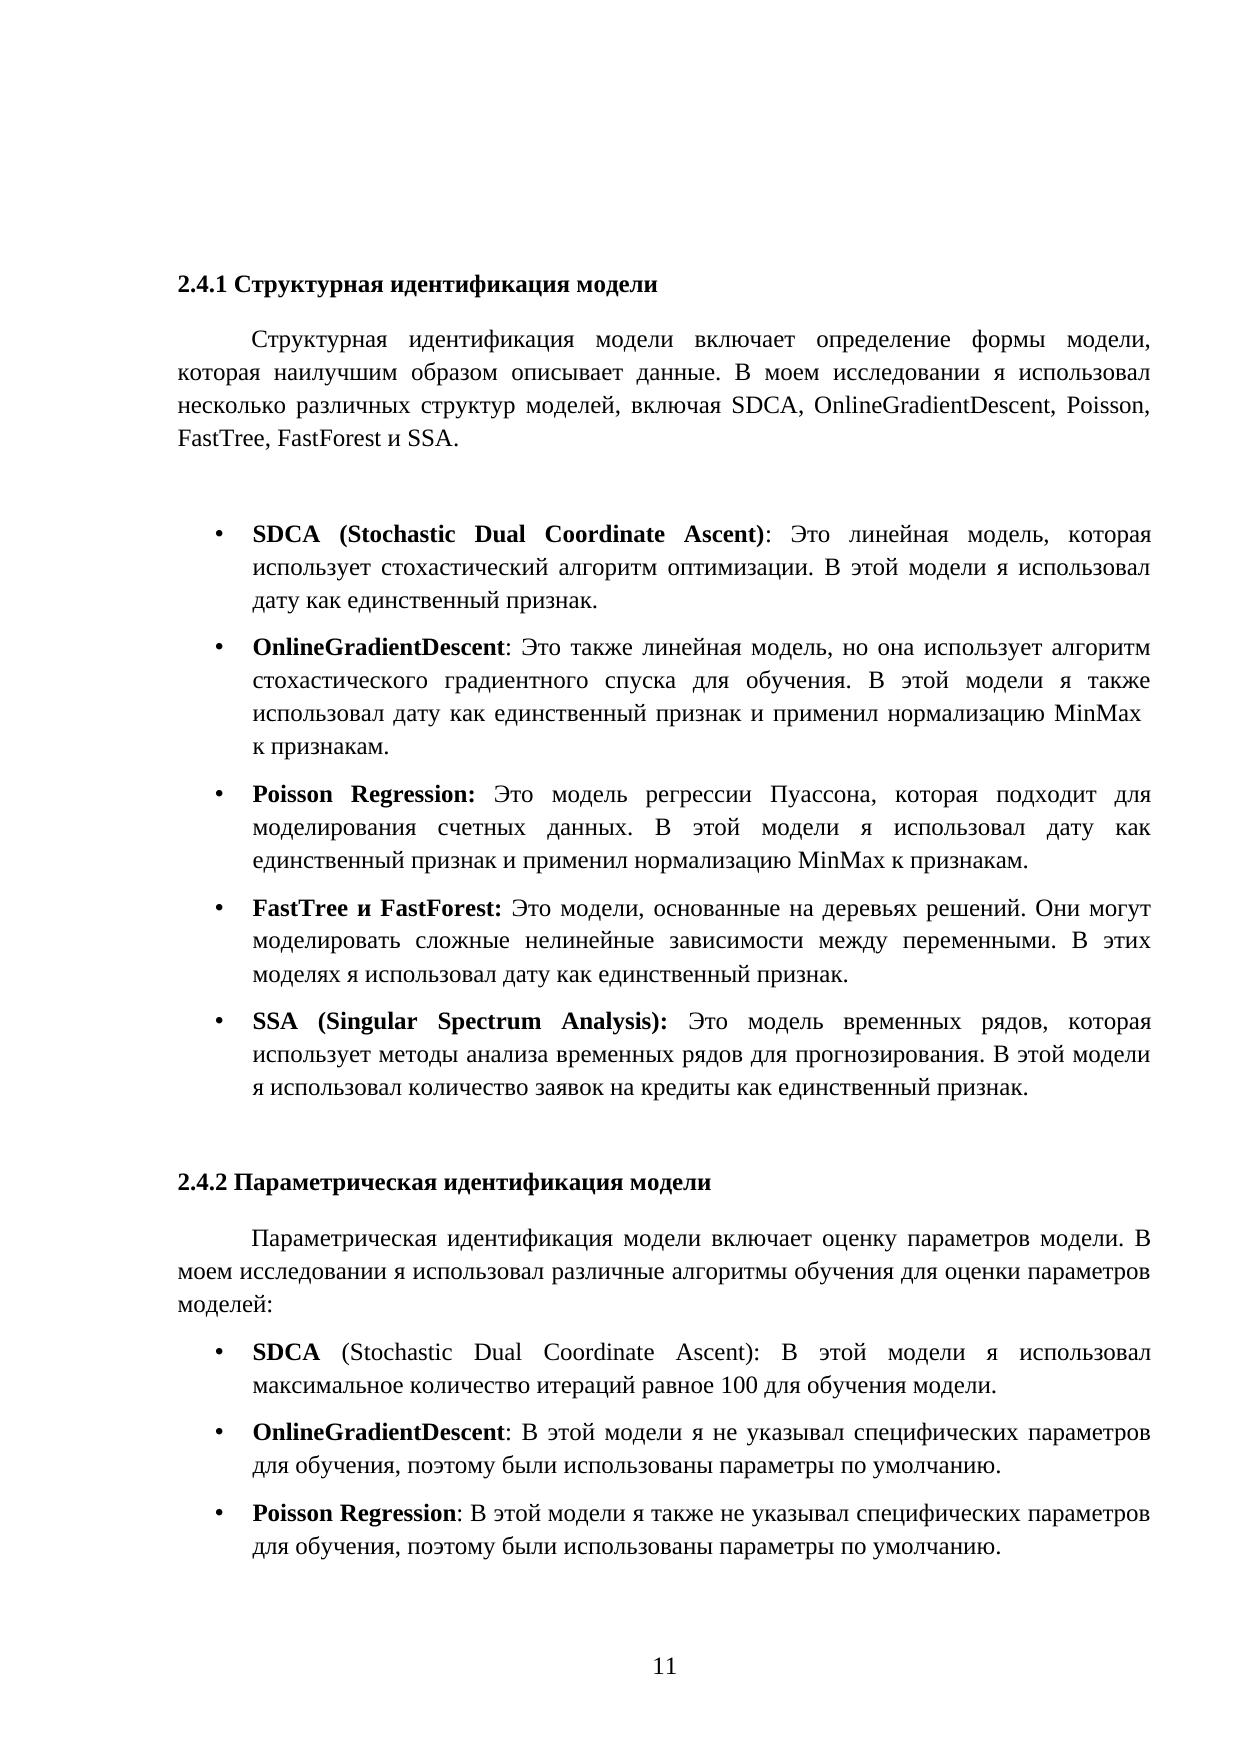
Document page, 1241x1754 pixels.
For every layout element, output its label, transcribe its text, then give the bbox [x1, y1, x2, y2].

list FastTree и FastForest: Это модели, основанные на деревьях решений. Они могут моделировать сложные нелинейные зависимости между переменными. В этих моделях я использовал дату как единственный признак. [215, 893, 1152, 987]
list SSA (Singular Spectrum Analysis): Это модель временных рядов, которая использует методы анализа временных рядов для прогнозирования. В этой модели я использовал количество заявок на кредиты как единственный признак. [215, 1006, 1152, 1101]
list SDCA (Stochastic Dual Coordinate Ascent): Это линейная модель, которая использует стохастический алгоритм оптимизации. В этой модели я использовал дату как единственный признак. [215, 519, 1152, 613]
text Структурная идентификация модели включает определение формы модели, которая наилучшим образом описывает данные. В моем исследовании я использовал несколько различных структур моделей, включая SDCA, OnlineGradientDescent, Poisson, FastTree, FastForest и SSA. [177, 324, 1152, 452]
subtitle 2.4.2 Параметрическая идентификация модели [177, 1167, 1152, 1196]
subtitle 2.4.1 Структурная идентификация модели [177, 269, 1152, 298]
list Poisson Regression: В этой модели я также не указывал специфических параметров для обучения, поэтому были использованы параметры по умолчанию. [215, 1498, 1152, 1560]
list Poisson Regression: Это модель регрессии Пуассона, которая подходит для моделирования счетных данных. В этой модели я использовал дату как единственный признак и применил нормализацию MinMax к признакам. [215, 779, 1152, 874]
list SDCA (Stochastic Dual Coordinate Ascent): В этой модели я использовал максимальное количество итераций равное 100 для обучения модели. [215, 1337, 1152, 1398]
list OnlineGradientDescent: В этой модели я не указывал специфических параметров для обучения, поэтому были использованы параметры по умолчанию. [215, 1417, 1152, 1479]
list OnlineGradientDescent: Это также линейная модель, но она использует алгоритм стохастического градиентного спуска для обучения. В этой модели я также использовал дату как единственный признак и применил нормализацию MinMax к признакам. [215, 632, 1152, 760]
text Параметрическая идентификация модели включает оценку параметров модели. В моем исследовании я использовал различные алгоритмы обучения для оценки параметров моделей: [177, 1223, 1152, 1318]
